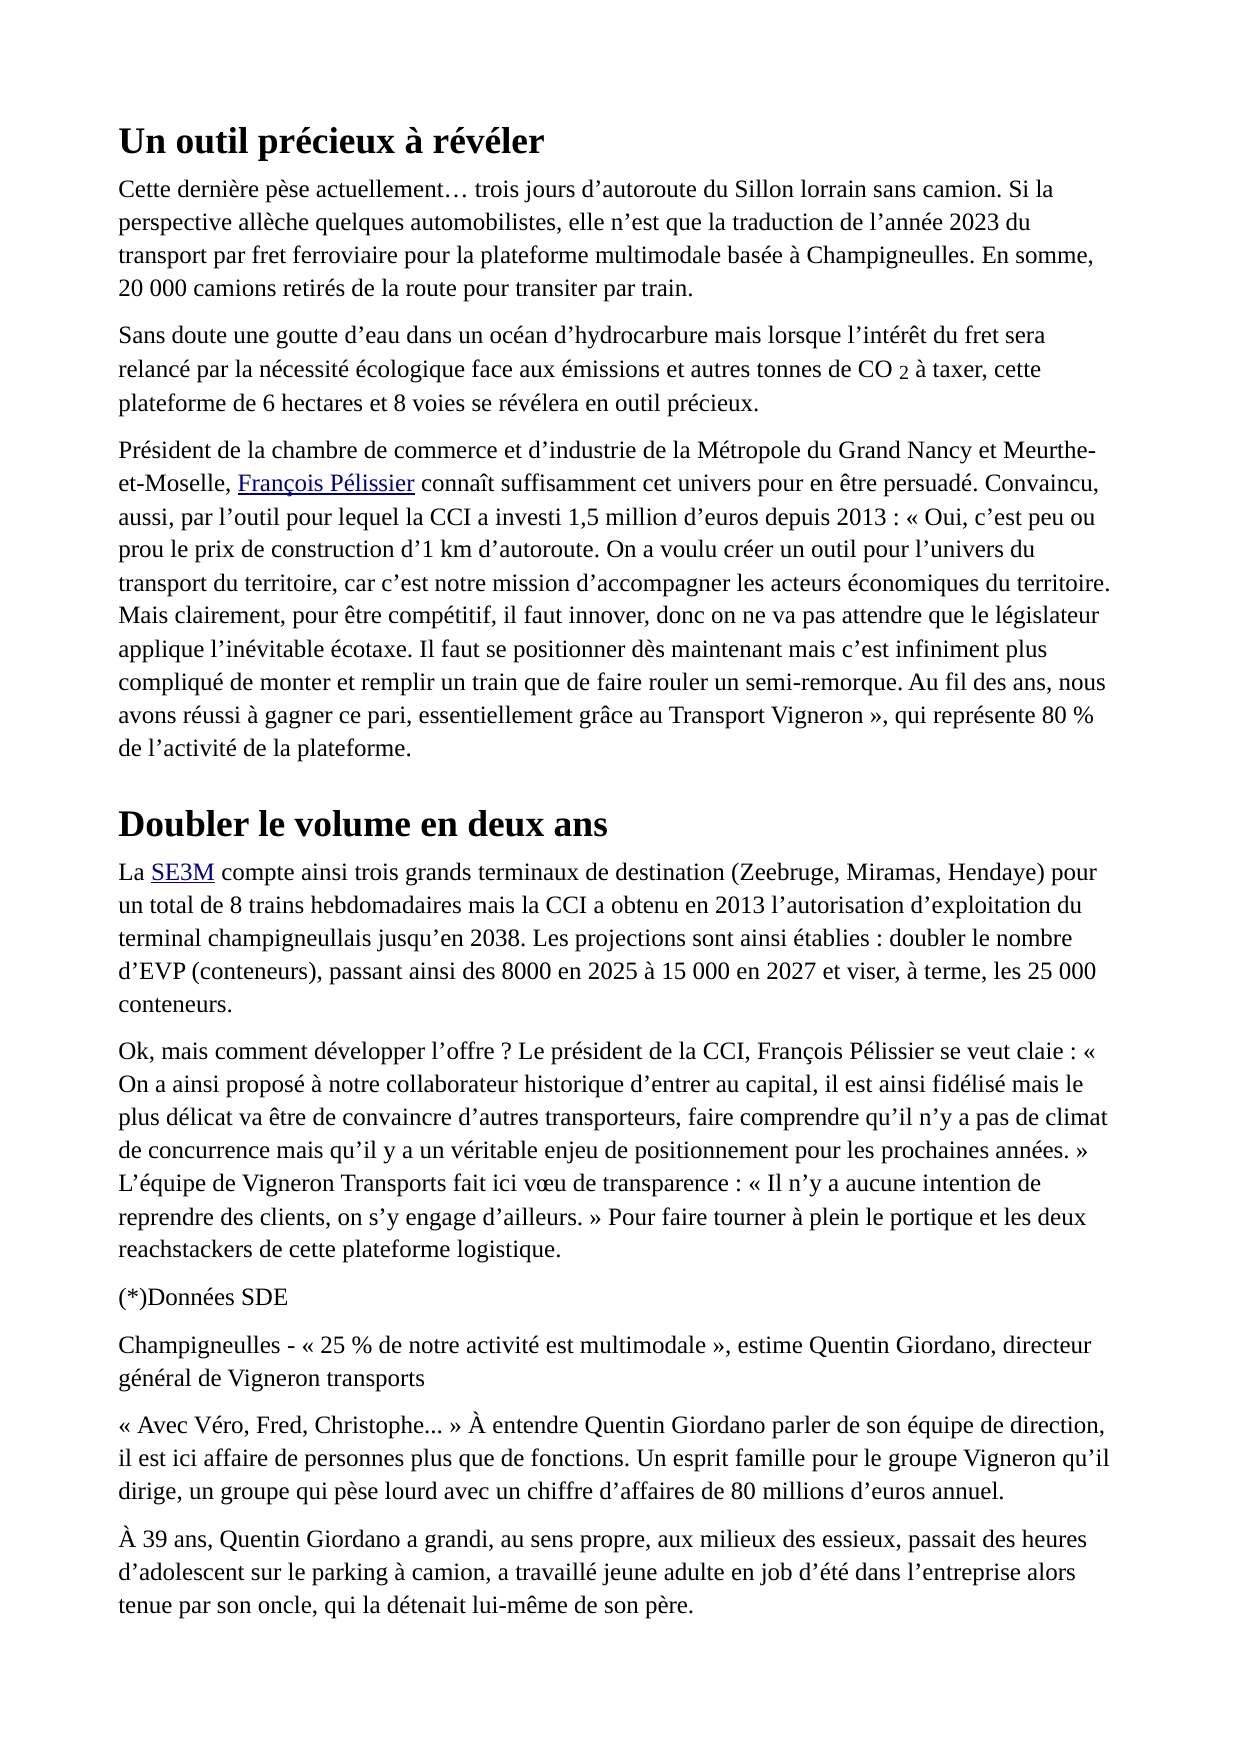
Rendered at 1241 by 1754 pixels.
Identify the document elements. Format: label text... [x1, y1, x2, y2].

text La SE3M compte ainsi trois grands terminaux de destination (Zeebruge, Miramas, Hendaye) pour un total de 8 trains hebdomadaires mais la CCI a obtenu en 2013 l’autorisation d’exploitation du terminal champigneullais jusqu’en 2038. Les projections sont ainsi établies : doubler le nombre d’EVP (conteneurs), passant ainsi des 8000 en 2025 à 15 000 en 2027 et viser, à terme, les 25 000 conteneurs. [118, 857, 1122, 1018]
text À 39 ans, Quentin Giordano a grandi, au sens propre, aux milieux des essieux, passait des heures d’adolescent sur le parking à camion, a travaillé jeune adulte en job d’été dans l’entreprise alors tenue par son oncle, qui la détenait lui-même de son père. [118, 1524, 1122, 1619]
text Président de la chambre de commerce et d’industrie de la Métropole du Grand Nancy et Meurthe-et-Moselle, François Pélissier connaît suffisamment cet univers pour en être persuadé. Convaincu, aussi, par l’outil pour lequel la CCI a investi 1,5 million d’euros depuis 2013 : « Oui, c’est peu ou prou le prix de construction d’1 km d’autoroute. On a voulu créer un outil pour l’univers du transport du territoire, car c’est notre mission d’accompagner les acteurs économiques du territoire. Mais clairement, pour être compétitif, il faut innover, donc on ne va pas attendre que le législateur applique l’inévitable écotaxe. Il faut se positionner dès maintenant mais c’est infiniment plus compliqué de monter et remplir un train que de faire rouler un semi-remorque. Au fil des ans, nous avons réussi à gagner ce pari, essentiellement grâce au Transport Vigneron », qui représente 80 % de l’activité de la plateforme. [118, 436, 1122, 761]
text Ok, mais comment développer l’offre ? Le président de la CCI, François Pélissier se veut claie : « On a ainsi proposé à notre collaborateur historique d’entrer au capital, il est ainsi fidélisé mais le plus délicat va être de convaincre d’autres transporteurs, faire comprendre qu’il n’y a pas de climat de concurrence mais qu’il y a un véritable enjeu de positionnement pour les prochaines années. » L’équipe de Vigneron Transports fait ici vœu de transparence : « Il n’y a aucune intention de reprendre des clients, on s’y engage d’ailleurs. » Pour faire tourner à plein le portique et les deux reachstackers de cette plateforme logistique. [118, 1036, 1122, 1263]
text « Avec Véro, Fred, Christophe... » À entendre Quentin Giordano parler de son équipe de direction, il est ici affaire de personnes plus que de fonctions. Un esprit famille pour le groupe Vigneron qu’il dirige, un groupe qui pèse lourd avec un chiffre d’affaires de 80 millions d’euros annuel. [118, 1410, 1122, 1505]
text Champigneulles - « 25 % de notre activité est multimodale », estime Quentin Giordano, directeur général de Vigneron transports [118, 1330, 1122, 1392]
text (*)Données SDE [118, 1282, 1122, 1311]
text Cette dernière pèse actuellement… trois jours d’autoroute du Sillon lorrain sans camion. Si la perspective allèche quelques automobilistes, elle n’est que la traduction de l’année 2023 du transport par fret ferroviaire pour la plateforme multimodale basée à Champigneulles. En somme, 20 000 camions retirés de la route pour transiter par train. [118, 174, 1122, 302]
subtitle Un outil précieux à révéler [118, 118, 1122, 161]
subtitle Doubler le volume en deux ans [118, 801, 1122, 844]
text Sans doute une goutte d’eau dans un océan d’hydrocarbure mais lorsque l’intérêt du fret sera relancé par la nécessité écologique face aux émissions et autres tonnes de CO 2 à taxer, cette plateforme de 6 hectares et 8 voies se révélera en outil précieux. [118, 320, 1122, 417]
